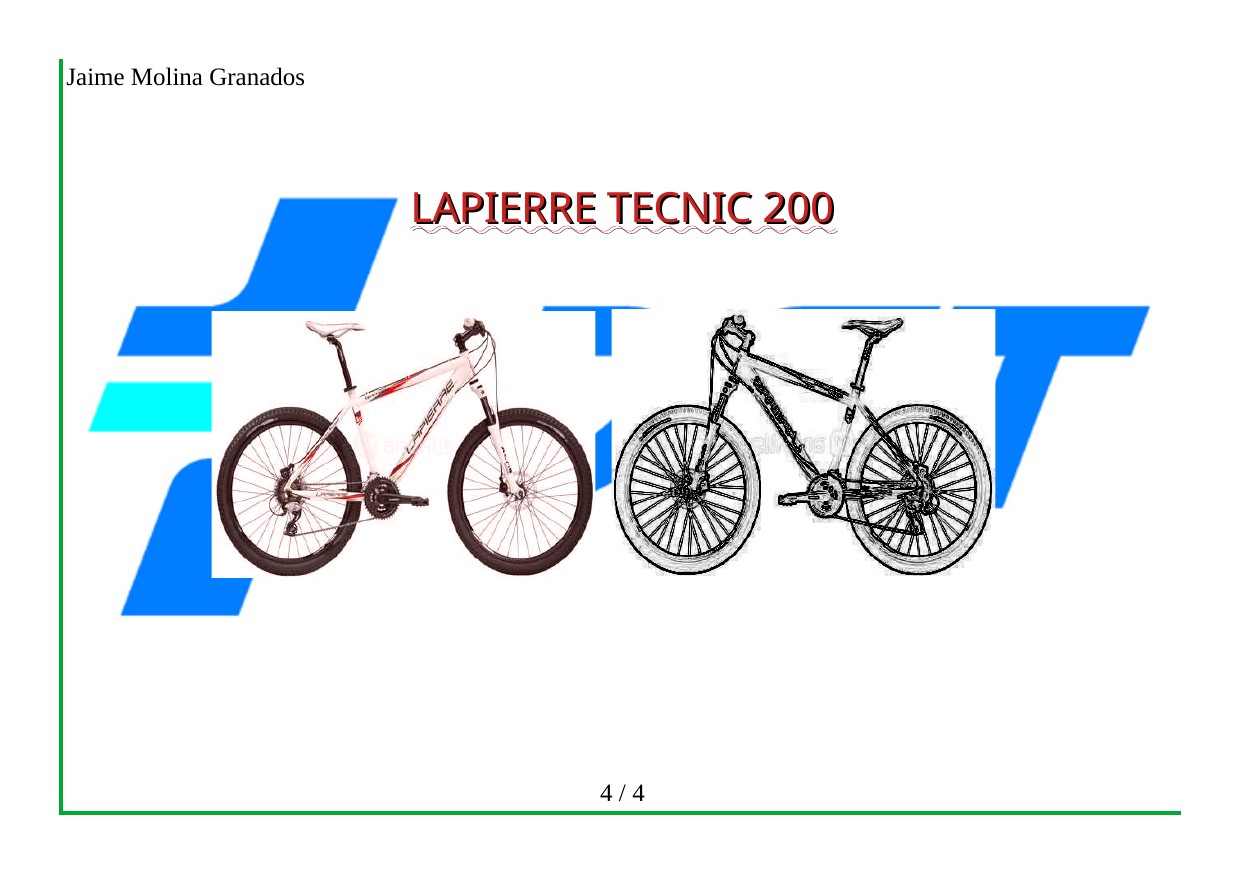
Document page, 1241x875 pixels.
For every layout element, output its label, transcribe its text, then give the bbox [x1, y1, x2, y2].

text LAPIERRE TECNIC 200 [66, 178, 1178, 234]
picture [63, 59, 1182, 814]
